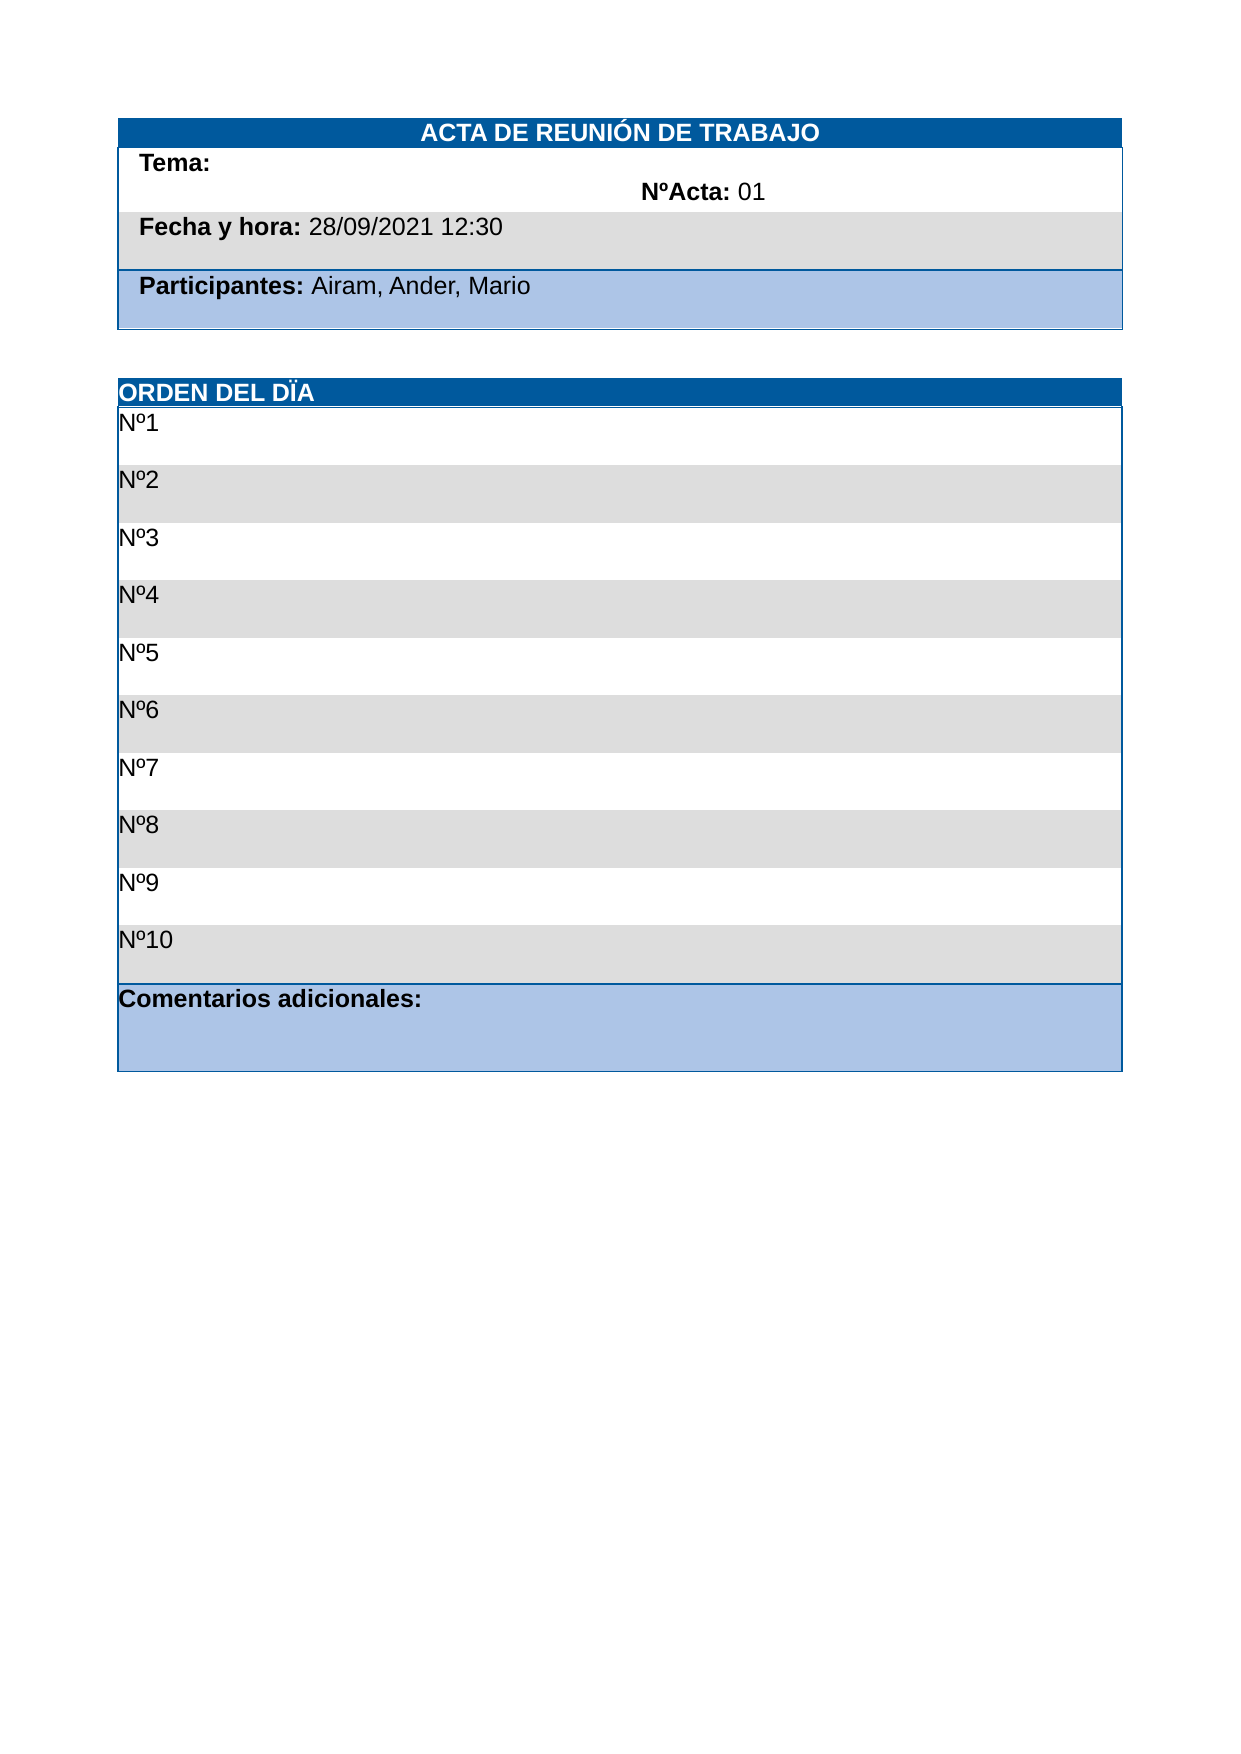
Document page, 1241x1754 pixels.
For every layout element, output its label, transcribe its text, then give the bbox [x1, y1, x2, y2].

table_cell [183, 753, 1121, 810]
table_cell Participantes: Airam, Ander, Mario [119, 271, 620, 328]
table_cell Fecha y hora: 28/09/2021 12:30 [119, 212, 620, 269]
table_cell Nº6 [119, 695, 183, 753]
table_cell [620, 271, 1122, 328]
table_cell [183, 580, 1121, 638]
table_cell Nº7 [119, 753, 183, 810]
table_cell [183, 638, 1121, 695]
table_cell [183, 408, 1121, 465]
table_cell [183, 523, 1121, 580]
table_cell NºActa: 01 [620, 148, 1122, 212]
table_cell Nº4 [119, 580, 183, 638]
table_header ORDEN DEL DÏA [118, 378, 1122, 406]
table_cell Nº3 [119, 523, 183, 580]
table_cell Nº2 [119, 465, 183, 523]
table_cell [183, 465, 1121, 523]
table_cell [183, 810, 1121, 868]
table_cell [620, 212, 1122, 269]
table_cell Nº1 [119, 408, 183, 465]
table_header ACTA DE REUNIÓN DE TRABAJO [118, 118, 1122, 147]
table_cell Nº5 [119, 638, 183, 695]
table_cell [183, 868, 1121, 925]
table_cell [183, 925, 1121, 983]
table_cell Nº8 [119, 810, 183, 868]
table_cell Nº9 [119, 868, 183, 925]
table_cell Nº10 [119, 925, 183, 983]
table_cell Tema: [119, 148, 620, 212]
table_cell [183, 695, 1121, 753]
table_cell Comentarios adicionales: [119, 985, 1121, 1071]
